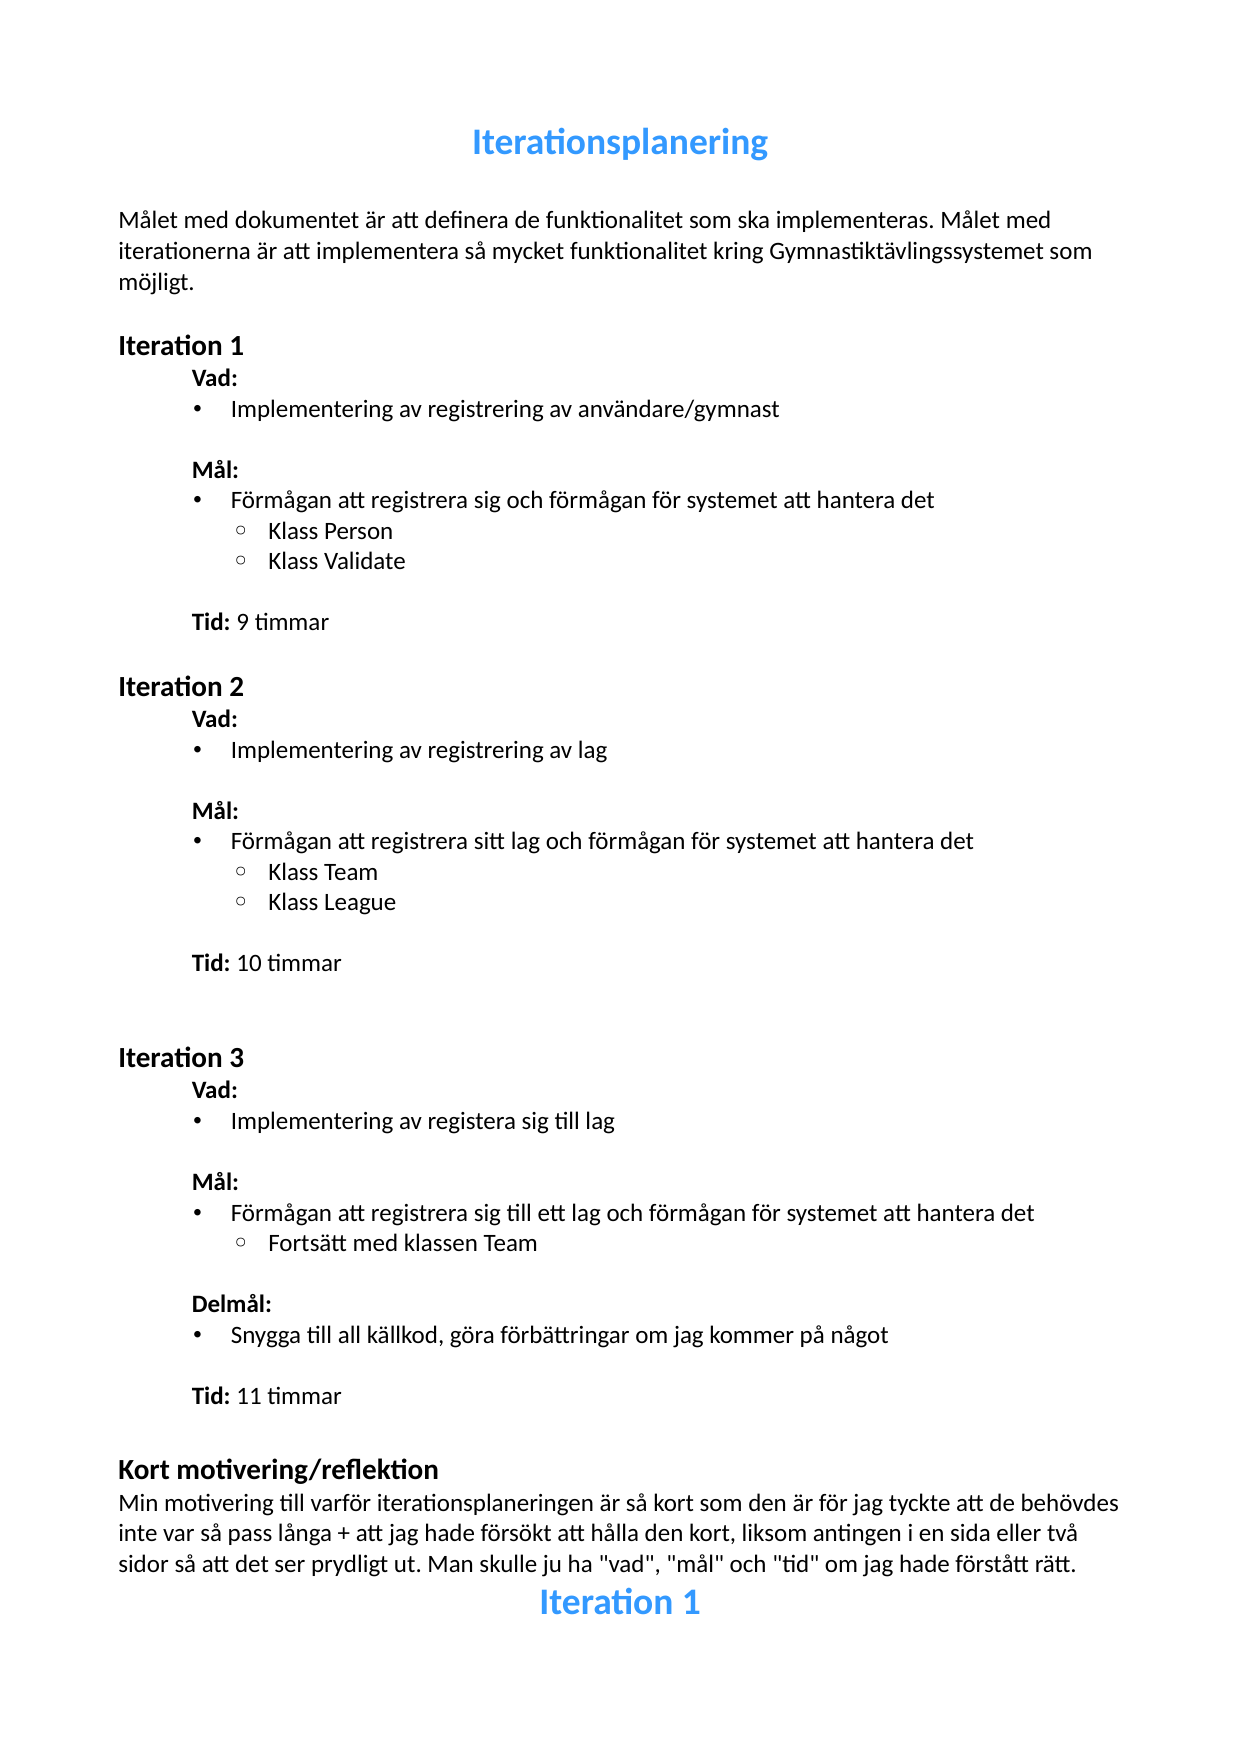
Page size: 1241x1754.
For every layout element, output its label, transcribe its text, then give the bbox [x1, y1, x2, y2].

list Klass Validate [231, 546, 1122, 576]
list Fortsätt med klassen Team [231, 1227, 1122, 1258]
list Klass League [231, 886, 1122, 917]
list Förmågan att registrera sitt lag och förmågan för systemet att hantera det [193, 825, 1122, 856]
list Klass Person [231, 515, 1122, 546]
text Iteration 1 [118, 1578, 1122, 1624]
list Förmågan att registrera sig till ett lag och förmågan för systemet att hantera det [193, 1197, 1122, 1227]
list Klass Team [231, 856, 1122, 886]
text Vad: [118, 703, 1122, 734]
list Förmågan att registrera sig och förmågan för systemet att hantera det [193, 484, 1122, 515]
text Iterationsplanering [118, 118, 1122, 164]
text Kort motivering/reflektion [118, 1451, 1122, 1487]
text Mål: [118, 454, 1122, 484]
list Snygga till all källkod, göra förbättringar om jag kommer på något [193, 1319, 1122, 1349]
text Tid: 9 timmar [118, 607, 1122, 637]
list Implementering av registrering av lag [193, 734, 1122, 764]
text Iteration 3 [118, 1039, 1122, 1074]
text Mål: [118, 795, 1122, 825]
text Tid: 11 timmar [118, 1380, 1122, 1410]
text Iteration 2 [118, 668, 1122, 703]
text Min motivering till varför iterationsplaneringen är så kort som den är för jag tyckte att de behövdes inte var så pass långa + att jag hade försökt att hålla den kort, liksom antingen i en sida eller två sidor så att det ser prydligt ut. Man skulle ju ha "vad", "mål" och "tid" om jag hade förstått rätt. [118, 1487, 1122, 1578]
text Vad: [118, 362, 1122, 393]
text Mål: [118, 1166, 1122, 1197]
text Iteration 1 [118, 327, 1122, 362]
list Implementering av registera sig till lag [193, 1105, 1122, 1136]
text Delmål: [118, 1288, 1122, 1319]
text Vad: [118, 1074, 1122, 1105]
list Implementering av registrering av användare/gymnast [193, 393, 1122, 423]
text Tid: 10 timmar [118, 947, 1122, 978]
text Målet med dokumentet är att definera de funktionalitet som ska implementeras. Målet med iterationerna är att implementera så mycket funktionalitet kring Gymnastiktävlingssystemet som möjligt. [118, 205, 1122, 296]
